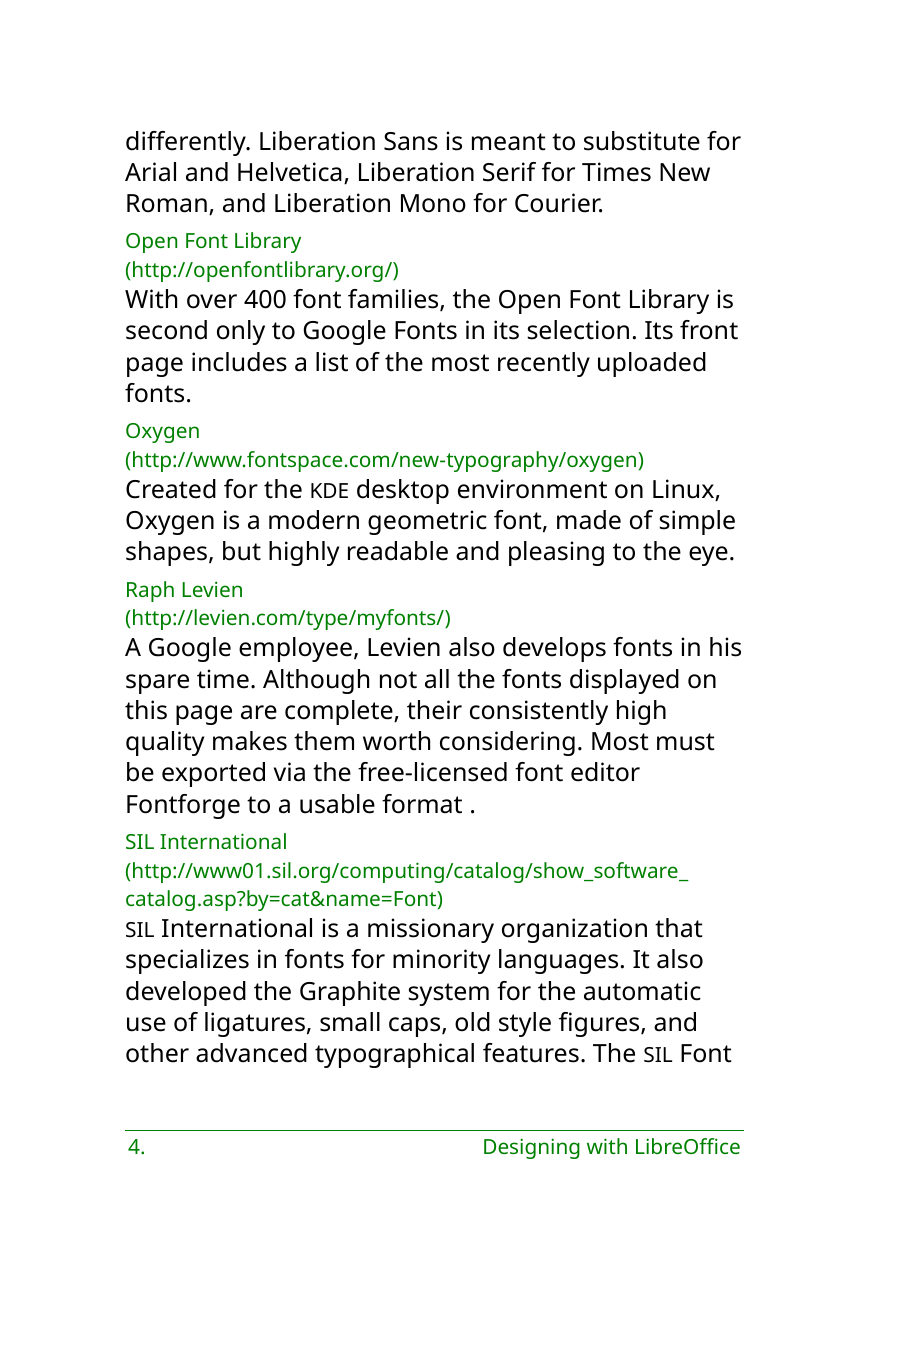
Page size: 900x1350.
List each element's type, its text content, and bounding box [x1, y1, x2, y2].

title Oxygen (http://www.fontspace.com/new-typography/oxygen) [125, 416, 744, 473]
text differently. Liberation Sans is meant to substitute for Arial and Helvetica, Liberation Serif for Times New Roman, and Liberation Mono for Courier. [125, 125, 744, 219]
text With over 400 font families, the Open Font Library is second only to Google Fonts in its selection. Its front page includes a list of the most recently uploaded fonts. [125, 283, 744, 408]
text A Google employee, Levien also develops fonts in his spare time. Although not all the fonts displayed on this page are complete, their consistently high quality makes them worth considering. Most must be exported via the free-licensed font editor Fontforge to a usable format . [125, 632, 744, 819]
title SIL International (http://www01.sil.org/computing/catalog/show_software_ catalog.asp?by=cat&name=Font) [125, 827, 744, 913]
text SIL International is a missionary organization that specializes in fonts for minority languages. It also developed the Graphite system for the automatic use of ligatures, small caps, old style figures, and other advanced typographical features. The SIL Font [125, 913, 744, 1069]
title Raph Levien (http://levien.com/type/myfonts/) [125, 575, 744, 632]
title Open Font Library (http://openfontlibrary.org/) [125, 227, 744, 283]
text Created for the KDE desktop environment on Linux, Oxygen is a modern geometric font, made of simple shapes, but highly readable and pleasing to the eye. [125, 473, 744, 567]
